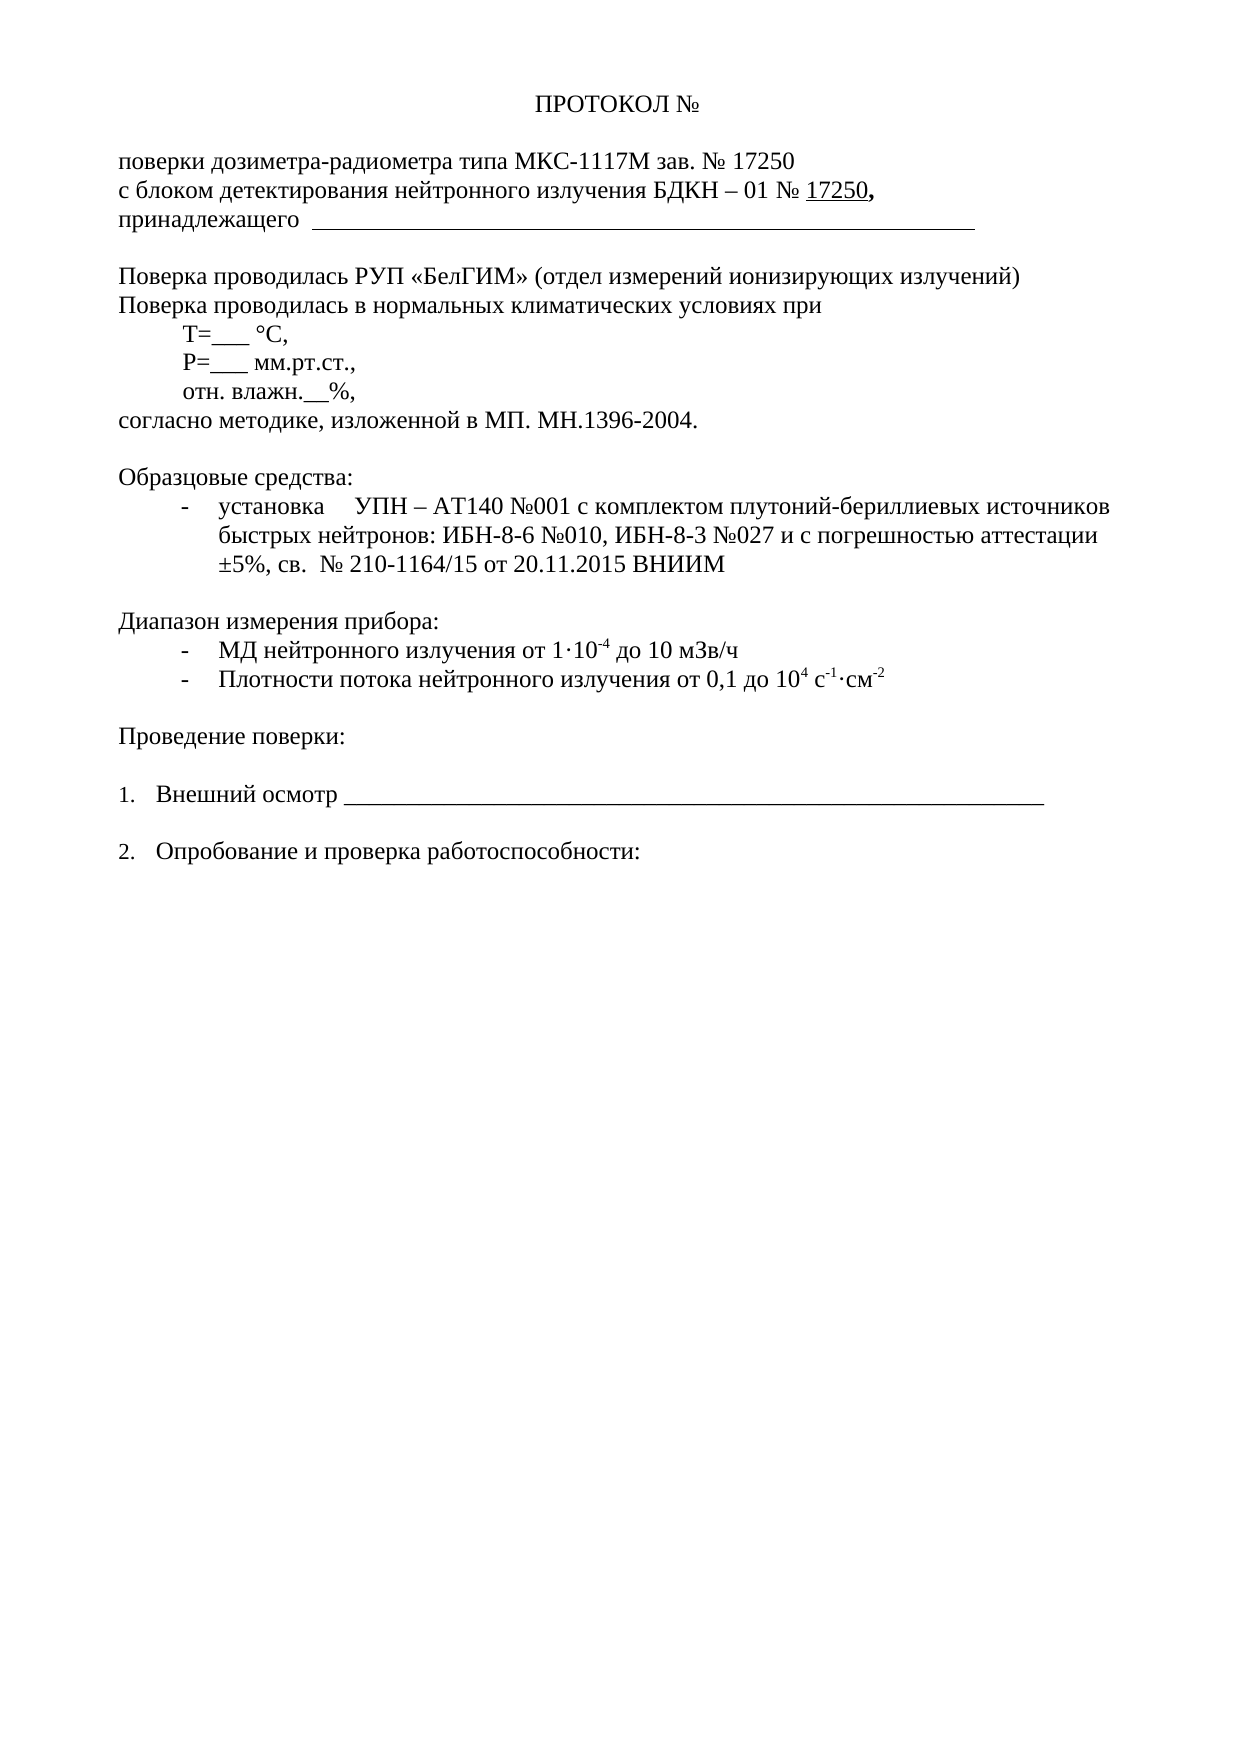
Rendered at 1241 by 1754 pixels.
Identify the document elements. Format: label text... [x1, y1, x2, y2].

list Внешний осмотр ________________________________________________________ [118, 779, 1122, 807]
text Т=___ °С, [182, 319, 1122, 347]
text согласно методике, изложенной в МП. МН.1396-2004. [118, 405, 1122, 434]
text Поверка проводилась РУП «БелГИМ» (отдел измерений ионизирующих излучений) [118, 261, 1122, 290]
text с блоком детектирования нейтронного излучения БДКН – 01 № 17250, [118, 175, 1122, 204]
text - Плотности потока нейтронного излучения от 0,1 до 104 с-1·см-2 [181, 664, 1122, 692]
text поверки дозиметра-радиометра типа МКС-1117М зав. № 17250 [118, 146, 1122, 175]
text Поверка проводилась в нормальных климатических условиях при [118, 290, 1122, 319]
list Опробование и проверка работоспособности: [118, 836, 1122, 865]
text Диапазон измерения прибора: [118, 606, 1122, 635]
text Р=___ мм.рт.ст., [182, 347, 1122, 376]
text - МД нейтронного излучения от 1·10-4 до 10 мЗв/ч [181, 635, 1122, 664]
text ПРОТОКОЛ № [118, 89, 1122, 117]
text Образцовые средства: [118, 462, 1122, 491]
text отн. влажн.__%, [182, 376, 1122, 405]
text принадлежащего . . [118, 204, 1122, 232]
text Проведение поверки: [118, 721, 1122, 750]
text - установка(6)УПН – АТ140 №001 с комплектом плутоний-бериллиевых источников быстрых нейтронов: ИБН-8-6 №010, ИБН-8-3 №027 и с погрешностью аттестации ±5%, св. № 210-1164/15 от 20.11.2015 ВНИИМ [181, 491, 1122, 577]
